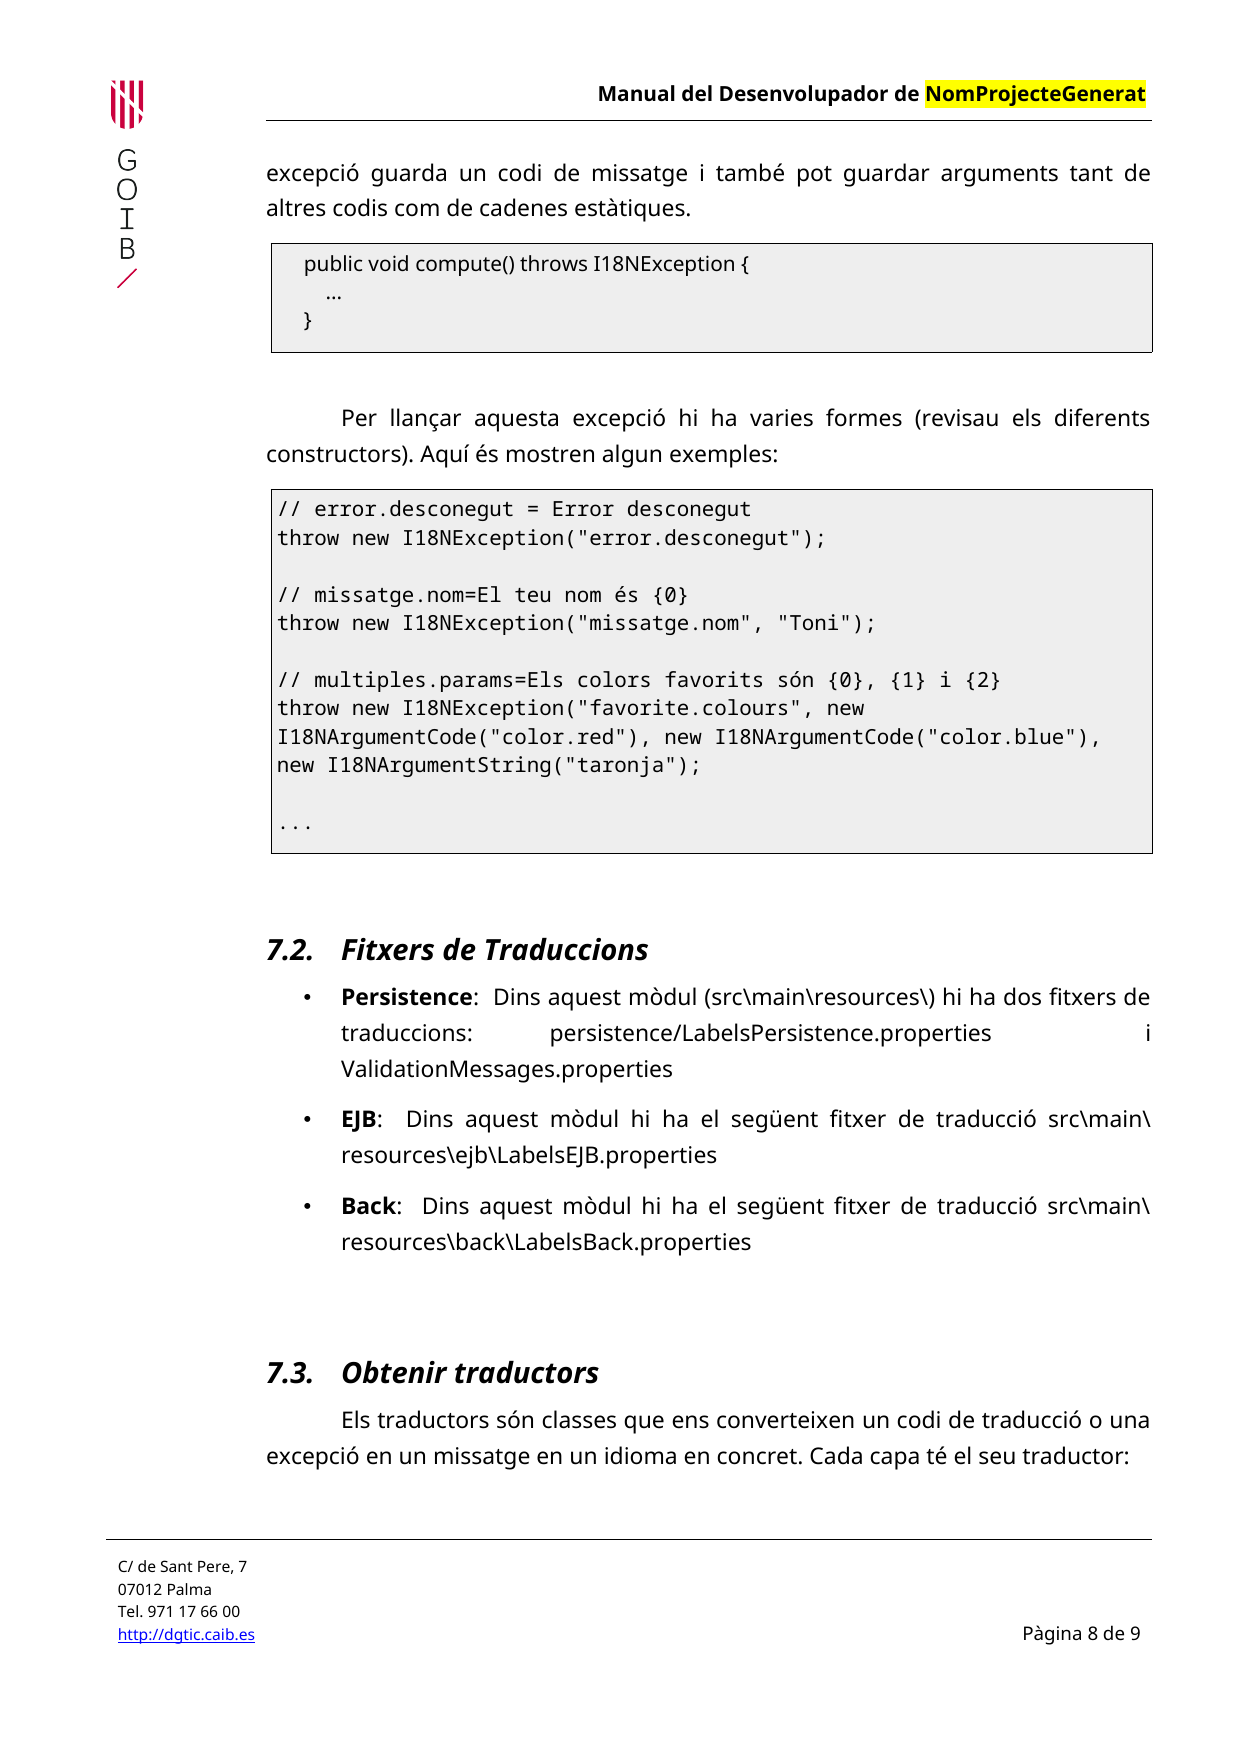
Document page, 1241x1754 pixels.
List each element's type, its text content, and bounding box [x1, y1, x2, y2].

table_header public void compute() throws I18NException { ... } [272, 244, 1152, 352]
text excepció guarda un codi de missatge i també pot guardar arguments tant de altres codis com de cadenes estàtiques. [266, 156, 1152, 224]
picture [82, 57, 172, 319]
text Els traductors són classes que ens converteixen un codi de traducció o una excepció en un missatge en un idioma en concret. Cada capa té el seu traductor: [266, 1404, 1152, 1471]
subtitle Fitxers de Traduccions [266, 929, 1152, 968]
list Back: Dins aquest mòdul hi ha el següent fitxer de traducció src\main\resources\back\LabelsBack.properties [303, 1190, 1152, 1257]
list EJB: Dins aquest mòdul hi ha el següent fitxer de traducció src\main\resources\ejb\LabelsEJB.properties [303, 1103, 1152, 1171]
text Per llançar aquesta excepció hi ha varies formes (revisau els diferents constructors). Aquí és mostren algun exemples: [266, 402, 1152, 469]
subtitle Obtenir traductors [266, 1352, 1152, 1392]
list Persistence: Dins aquest mòdul (src\main\resources\) hi ha dos fitxers de traduccions: persistence/LabelsPersistence.properties i ValidationMessages.properties [303, 981, 1152, 1084]
table_header // error.desconegut = Error desconegut throw new I18NException("error.desconegut"); // missatge.nom=El teu nom és {0} throw new I18NException("missatge.nom", "Toni"); // multiples.params=Els colors favorits són {0}, {1} i {2} throw new I18NException("favorite.colours", new I18NArgumentCode("color.red"), new I18NArgumentCode("color.blue"), new I18NArgumentString("taronja"); ... [272, 490, 1152, 853]
